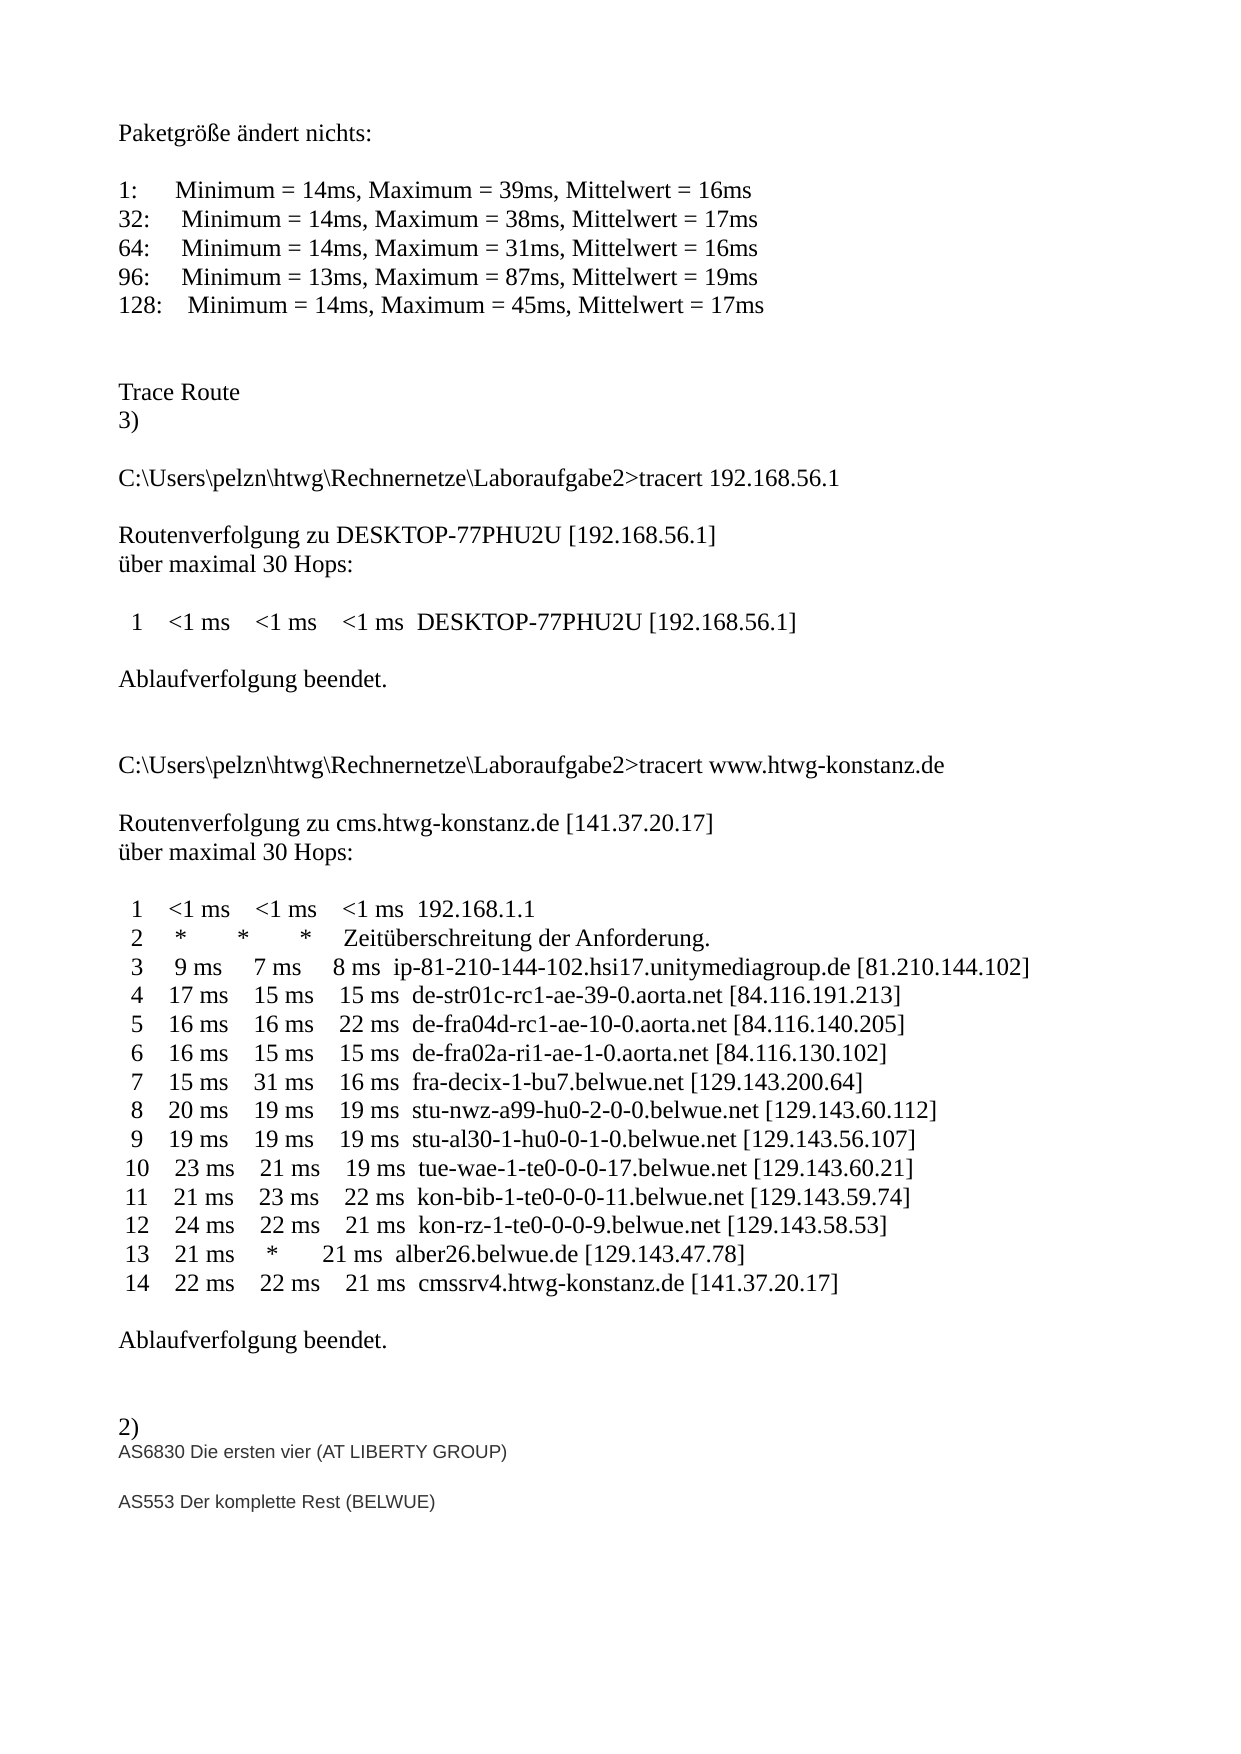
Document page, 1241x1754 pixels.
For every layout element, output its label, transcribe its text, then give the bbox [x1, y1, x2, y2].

text 5 16 ms 16 ms 22 ms de-fra04d-rc1-ae-10-0.aorta.net [84.116.140.205] [118, 1009, 1122, 1038]
text 4 17 ms 15 ms 15 ms de-str01c-rc1-ae-39-0.aorta.net [84.116.191.213] [118, 981, 1122, 1009]
text Routenverfolgung zu DESKTOP-77PHU2U [192.168.56.1] [118, 521, 1122, 549]
text Ablaufverfolgung beendet. [118, 664, 1122, 693]
text Ablaufverfolgung beendet. [118, 1326, 1122, 1354]
text 128: Minimum = 14ms, Maximum = 45ms, Mittelwert = 17ms [118, 291, 1122, 319]
text 3) [118, 406, 1122, 434]
text über maximal 30 Hops: [118, 837, 1122, 866]
text 2) [118, 1412, 1122, 1441]
text 6 16 ms 15 ms 15 ms de-fra02a-ri1-ae-1-0.aorta.net [84.116.130.102] [118, 1038, 1122, 1067]
text 1 <1 ms <1 ms <1 ms 192.168.1.1 [118, 894, 1122, 923]
text AS6830 Die ersten vier (AT LIBERTY GROUP) [118, 1441, 1122, 1462]
text 11 21 ms 23 ms 22 ms kon-bib-1-te0-0-0-11.belwue.net [129.143.59.74] [118, 1182, 1122, 1211]
text Trace Route [118, 377, 1122, 406]
text 1 <1 ms <1 ms <1 ms DESKTOP-77PHU2U [192.168.56.1] [118, 607, 1122, 636]
text 9 19 ms 19 ms 19 ms stu-al30-1-hu0-0-1-0.belwue.net [129.143.56.107] [118, 1124, 1122, 1153]
text 64: Minimum = 14ms, Maximum = 31ms, Mittelwert = 16ms [118, 233, 1122, 262]
text C:\Users\pelzn\htwg\Rechnernetze\Laboraufgabe2>tracert www.htwg-konstanz.de [118, 751, 1122, 779]
text 13 21 ms * 21 ms alber26.belwue.de [129.143.47.78] [118, 1239, 1122, 1268]
text 1: Minimum = 14ms, Maximum = 39ms, Mittelwert = 16ms [118, 176, 1122, 204]
text 14 22 ms 22 ms 21 ms cmssrv4.htwg-konstanz.de [141.37.20.17] [118, 1268, 1122, 1297]
text AS553 Der komplette Rest (BELWUE) [118, 1491, 1122, 1512]
text 2 * * * Zeitüberschreitung der Anforderung. [118, 923, 1122, 952]
text 7 15 ms 31 ms 16 ms fra-decix-1-bu7.belwue.net [129.143.200.64] [118, 1067, 1122, 1096]
text 96: Minimum = 13ms, Maximum = 87ms, Mittelwert = 19ms [118, 262, 1122, 291]
text C:\Users\pelzn\htwg\Rechnernetze\Laboraufgabe2>tracert 192.168.56.1 [118, 463, 1122, 492]
text Paketgröße ändert nichts: [118, 118, 1122, 147]
text 3 9 ms 7 ms 8 ms ip-81-210-144-102.hsi17.unitymediagroup.de [81.210.144.102] [118, 952, 1122, 981]
text über maximal 30 Hops: [118, 549, 1122, 578]
text 12 24 ms 22 ms 21 ms kon-rz-1-te0-0-0-9.belwue.net [129.143.58.53] [118, 1211, 1122, 1239]
text Routenverfolgung zu cms.htwg-konstanz.de [141.37.20.17] [118, 808, 1122, 837]
text 8 20 ms 19 ms 19 ms stu-nwz-a99-hu0-2-0-0.belwue.net [129.143.60.112] [118, 1096, 1122, 1124]
text 32: Minimum = 14ms, Maximum = 38ms, Mittelwert = 17ms [118, 204, 1122, 233]
text 10 23 ms 21 ms 19 ms tue-wae-1-te0-0-0-17.belwue.net [129.143.60.21] [118, 1153, 1122, 1182]
